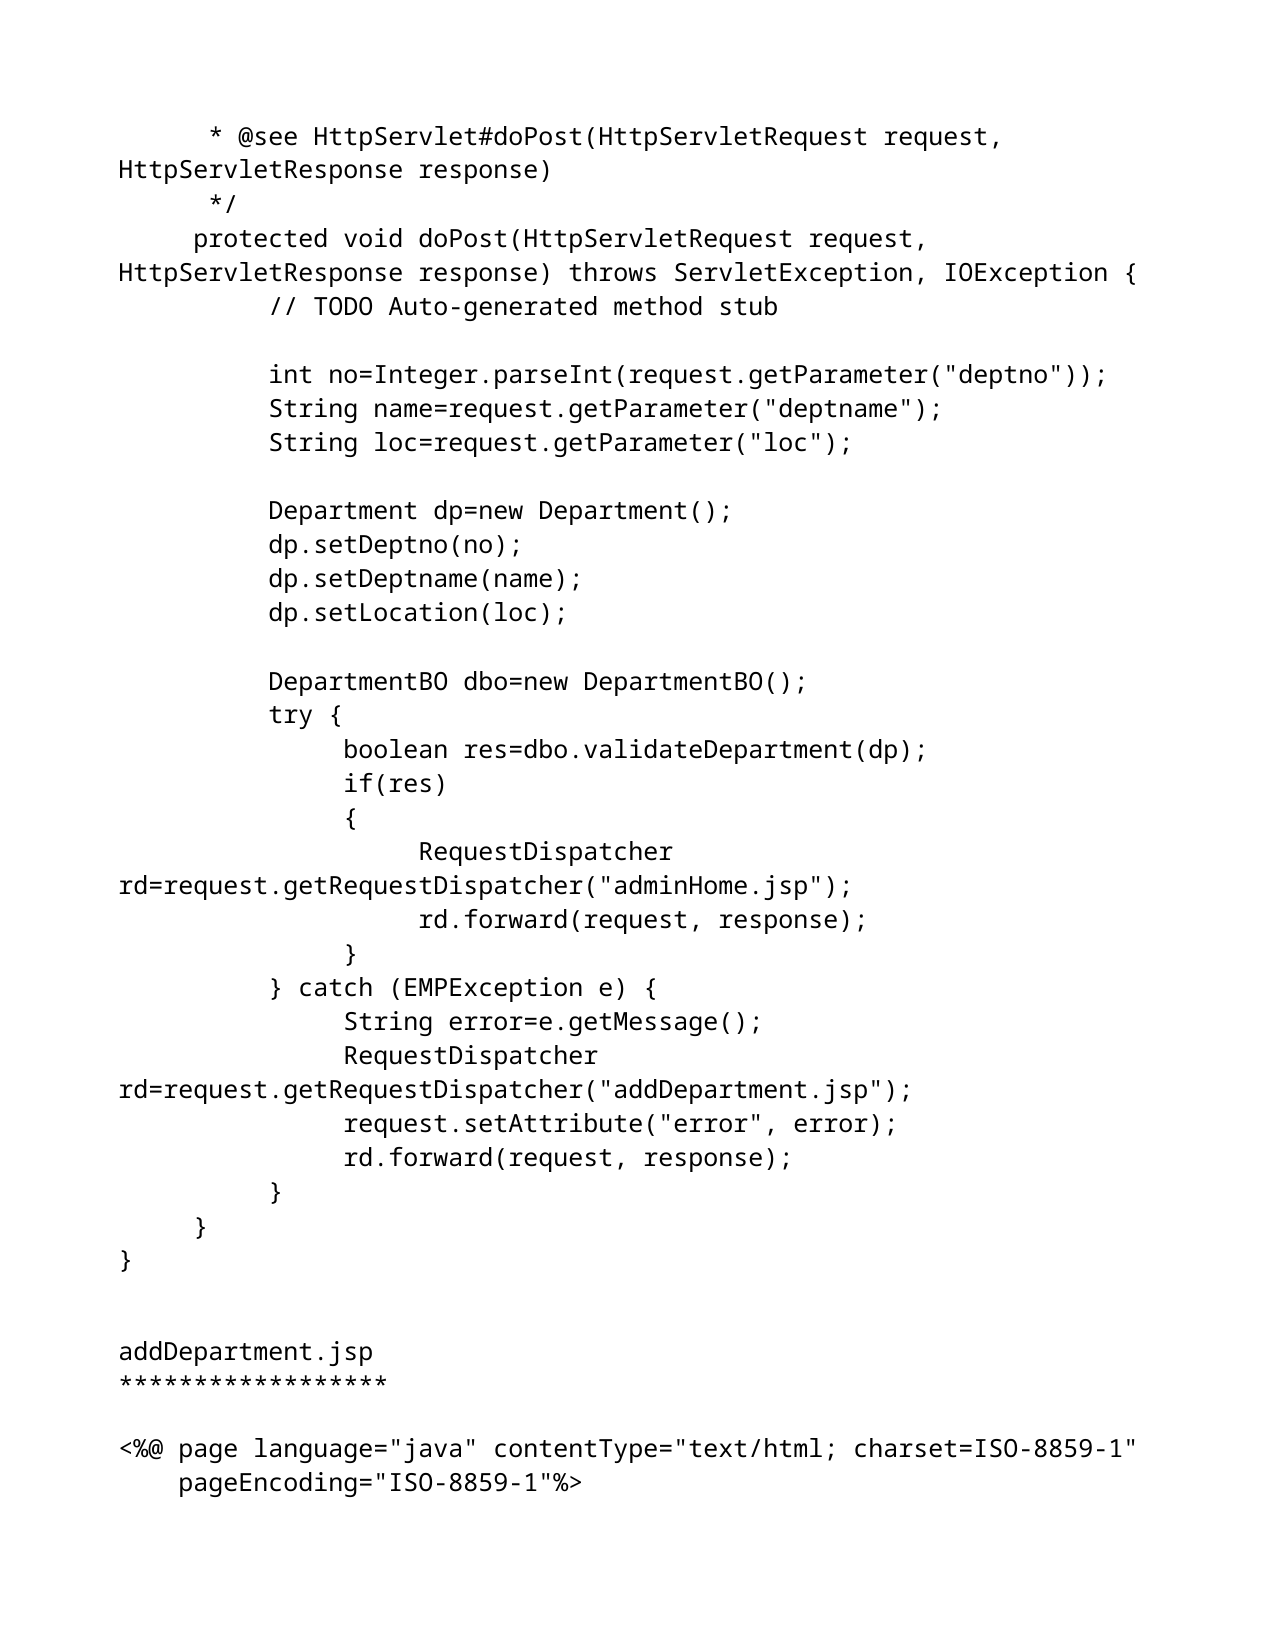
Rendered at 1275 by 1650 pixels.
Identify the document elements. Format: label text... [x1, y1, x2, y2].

text { [118, 799, 1157, 833]
text */ [118, 186, 1157, 220]
text protected void doPost(HttpServletRequest request, HttpServletResponse response) throws ServletException, IOException { [118, 220, 1157, 288]
text int no=Integer.parseInt(request.getParameter("deptno")); [118, 357, 1157, 391]
text } [118, 1208, 1157, 1242]
text dp.setLocation(loc); [118, 595, 1157, 629]
text RequestDispatcher rd=request.getRequestDispatcher("addDepartment.jsp"); [118, 1038, 1157, 1106]
text try { [118, 697, 1157, 731]
text rd.forward(request, response); [118, 1140, 1157, 1174]
text Department dp=new Department(); [118, 493, 1157, 527]
text boolean res=dbo.validateDepartment(dp); [118, 731, 1157, 765]
text // TODO Auto-generated method stub [118, 288, 1157, 322]
text pageEncoding="ISO-8859-1"%> [118, 1465, 1157, 1499]
text RequestDispatcher rd=request.getRequestDispatcher("adminHome.jsp"); [118, 833, 1157, 902]
text ****************** [118, 1368, 1157, 1402]
text } catch (EMPException e) { [118, 970, 1157, 1004]
text addDepartment.jsp [118, 1334, 1157, 1368]
text request.setAttribute("error", error); [118, 1106, 1157, 1140]
text * @see HttpServlet#doPost(HttpServletRequest request, HttpServletResponse response) [118, 118, 1157, 186]
text <%@ page language="java" contentType="text/html; charset=ISO-8859-1" [118, 1431, 1157, 1465]
text String error=e.getMessage(); [118, 1004, 1157, 1038]
text } [118, 936, 1157, 970]
text String loc=request.getParameter("loc"); [118, 425, 1157, 459]
text if(res) [118, 765, 1157, 799]
text } [118, 1174, 1157, 1208]
text rd.forward(request, response); [118, 902, 1157, 936]
text } [118, 1242, 1157, 1276]
text dp.setDeptname(name); [118, 561, 1157, 595]
text DepartmentBO dbo=new DepartmentBO(); [118, 663, 1157, 697]
text dp.setDeptno(no); [118, 527, 1157, 561]
text String name=request.getParameter("deptname"); [118, 391, 1157, 425]
